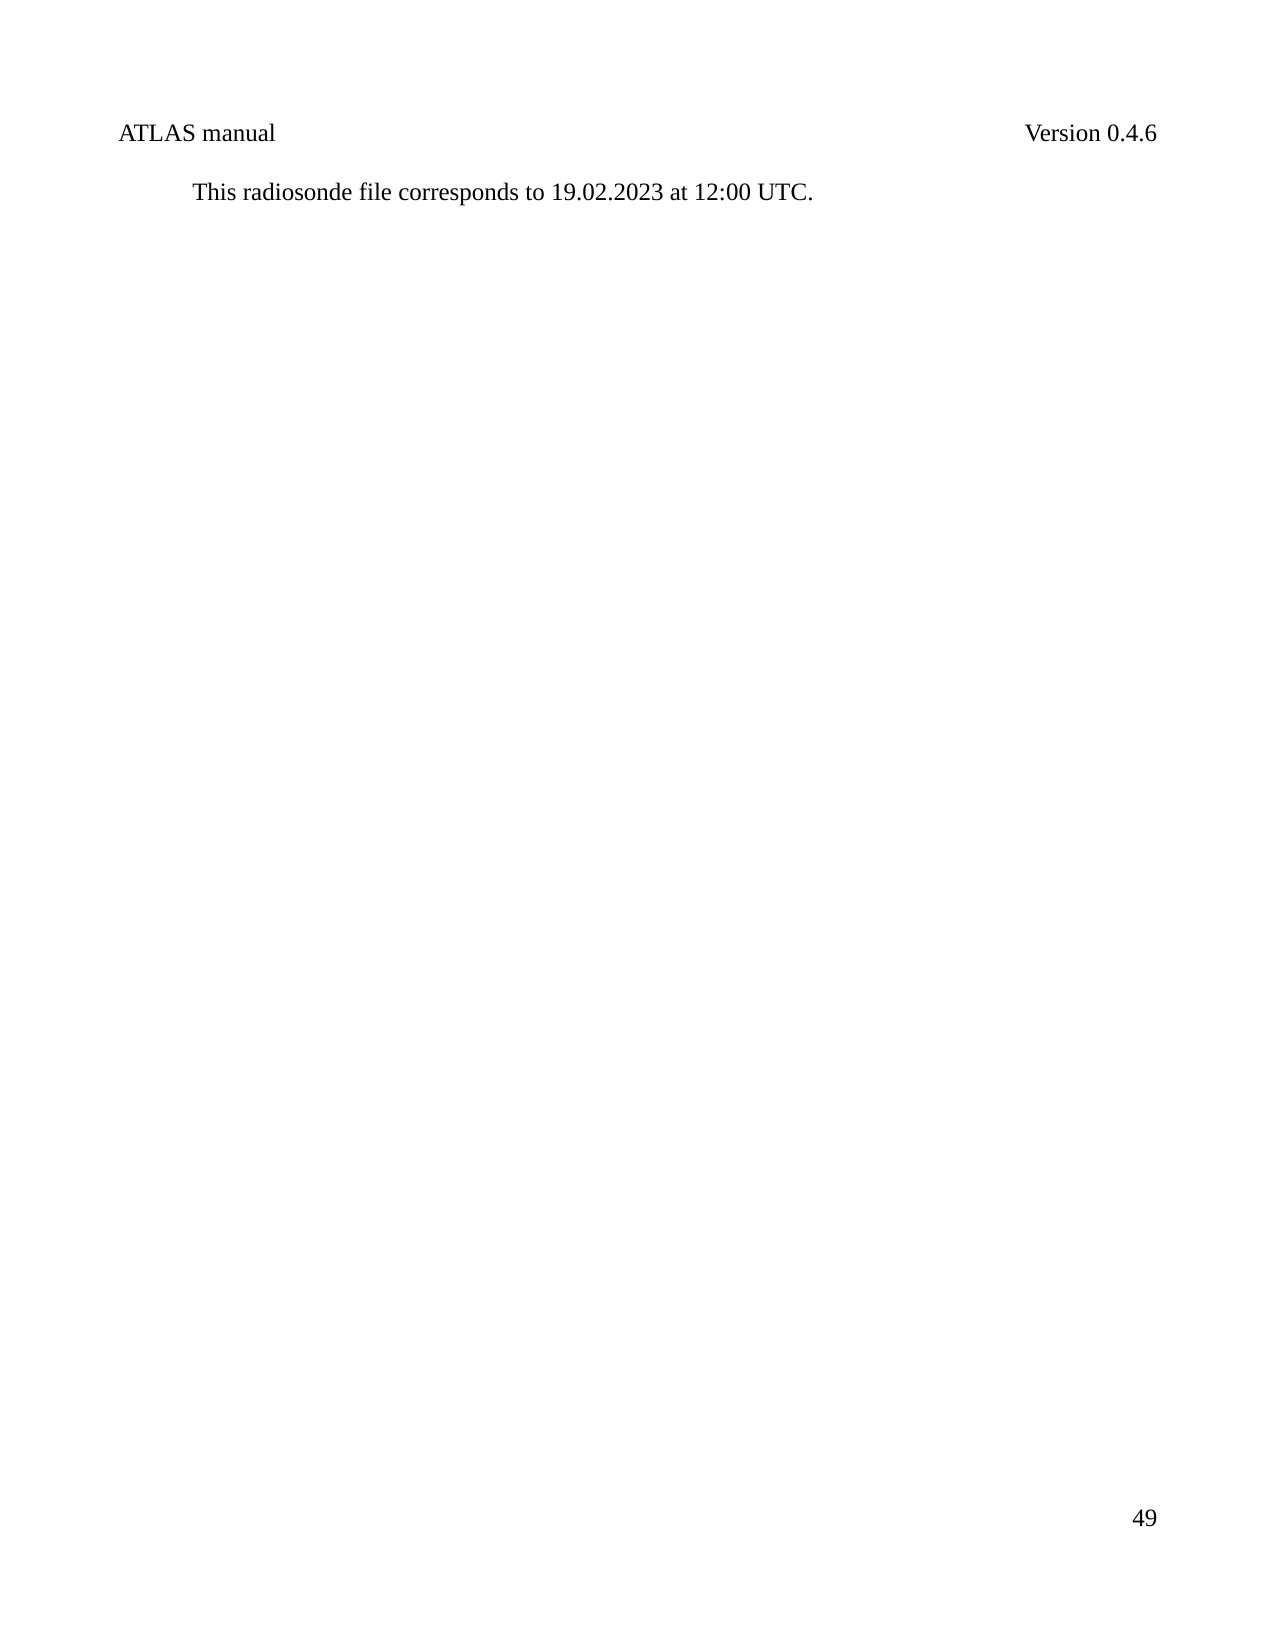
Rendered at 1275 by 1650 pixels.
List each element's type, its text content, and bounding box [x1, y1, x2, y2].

text This radiosonde file corresponds to 19.02.2023 at 12:00 UTC. [118, 177, 1157, 206]
